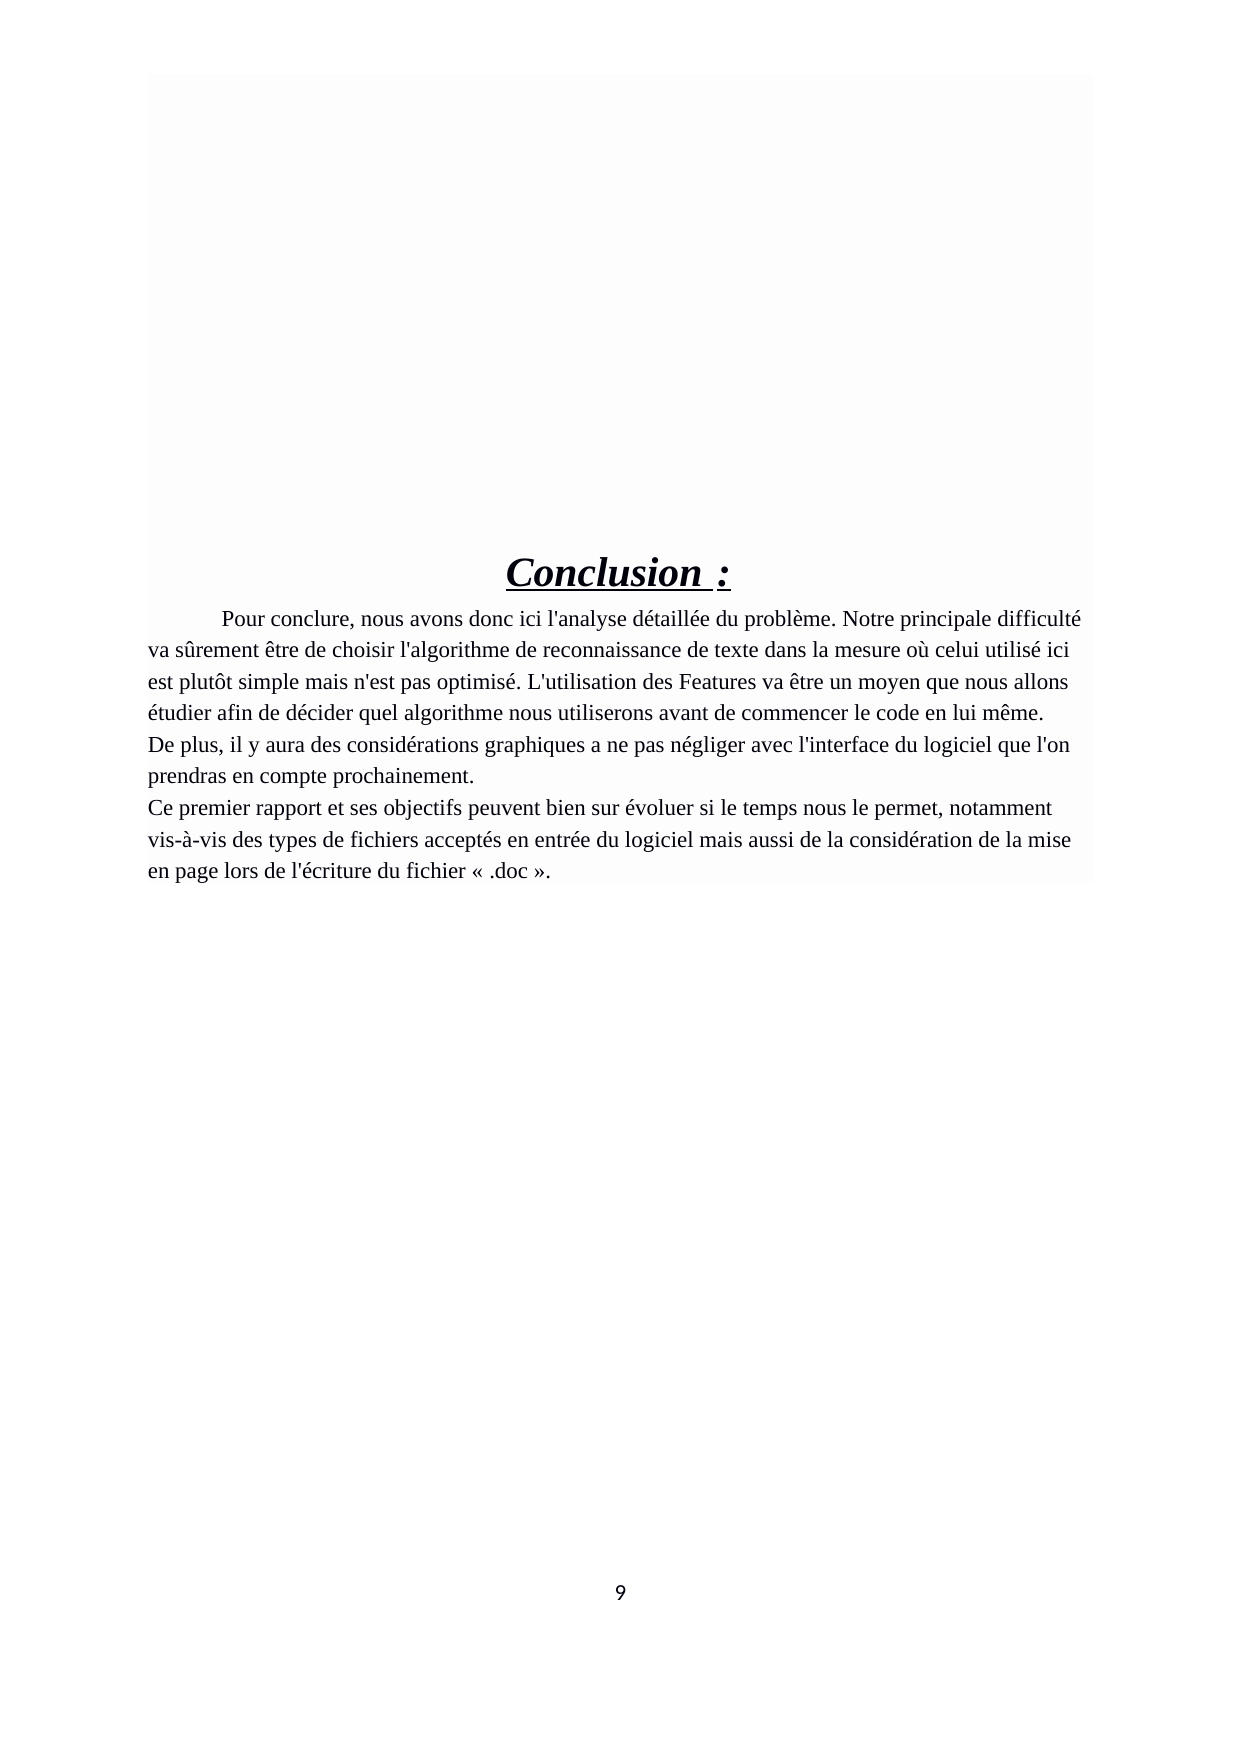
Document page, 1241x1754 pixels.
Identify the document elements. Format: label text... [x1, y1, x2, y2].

text Conclusion : [148, 547, 1093, 595]
text Pour conclure, nous avons donc ici l'analyse détaillée du problème. Notre principale difficulté va sûrement être de choisir l'algorithme de reconnaissance de texte dans la mesure où celui utilisé ici est plutôt simple mais n'est pas optimisé. L'utilisation des Features va être un moyen que nous allons étudier afin de décider quel algorithme nous utiliserons avant de commencer le code en lui même. De plus, il y aura des considérations graphiques a ne pas négliger avec l'interface du logiciel que l'on prendras en compte prochainement. Ce premier rapport et ses objectifs peuvent bien sur évoluer si le temps nous le permet, notamment vis-à-vis des types de fichiers acceptés en entrée du logiciel mais aussi de la considération de la mise en page lors de l'écriture du fichier « .doc ». [148, 605, 1093, 883]
